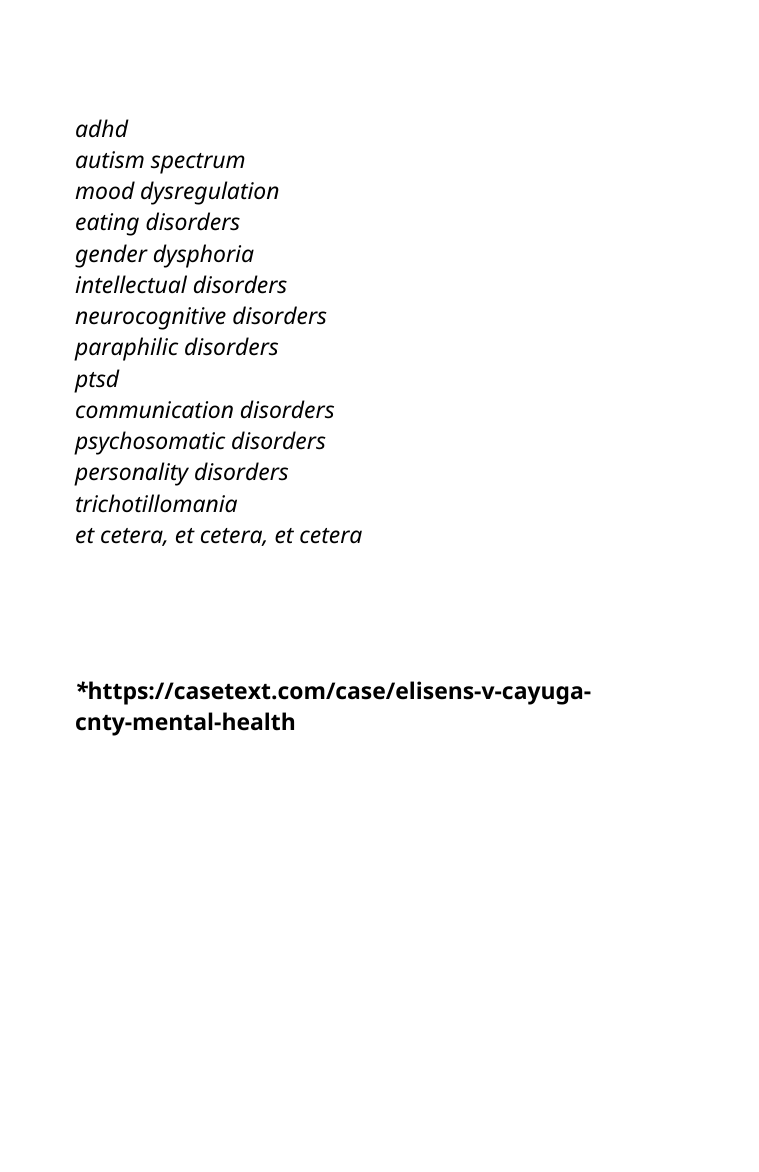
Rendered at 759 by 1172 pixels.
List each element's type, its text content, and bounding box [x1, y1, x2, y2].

text adhd autism spectrum mood dysregulation eating disorders gender dysphoria intellectual disorders neurocognitive disorders paraphilic disorders ptsd communication disorders psychosomatic disorders personality disorders trichotillomania et cetera, et cetera, et cetera *https://casetext.com/case/elisens-v-cayuga-cnty-mental-health [75, 112, 627, 737]
